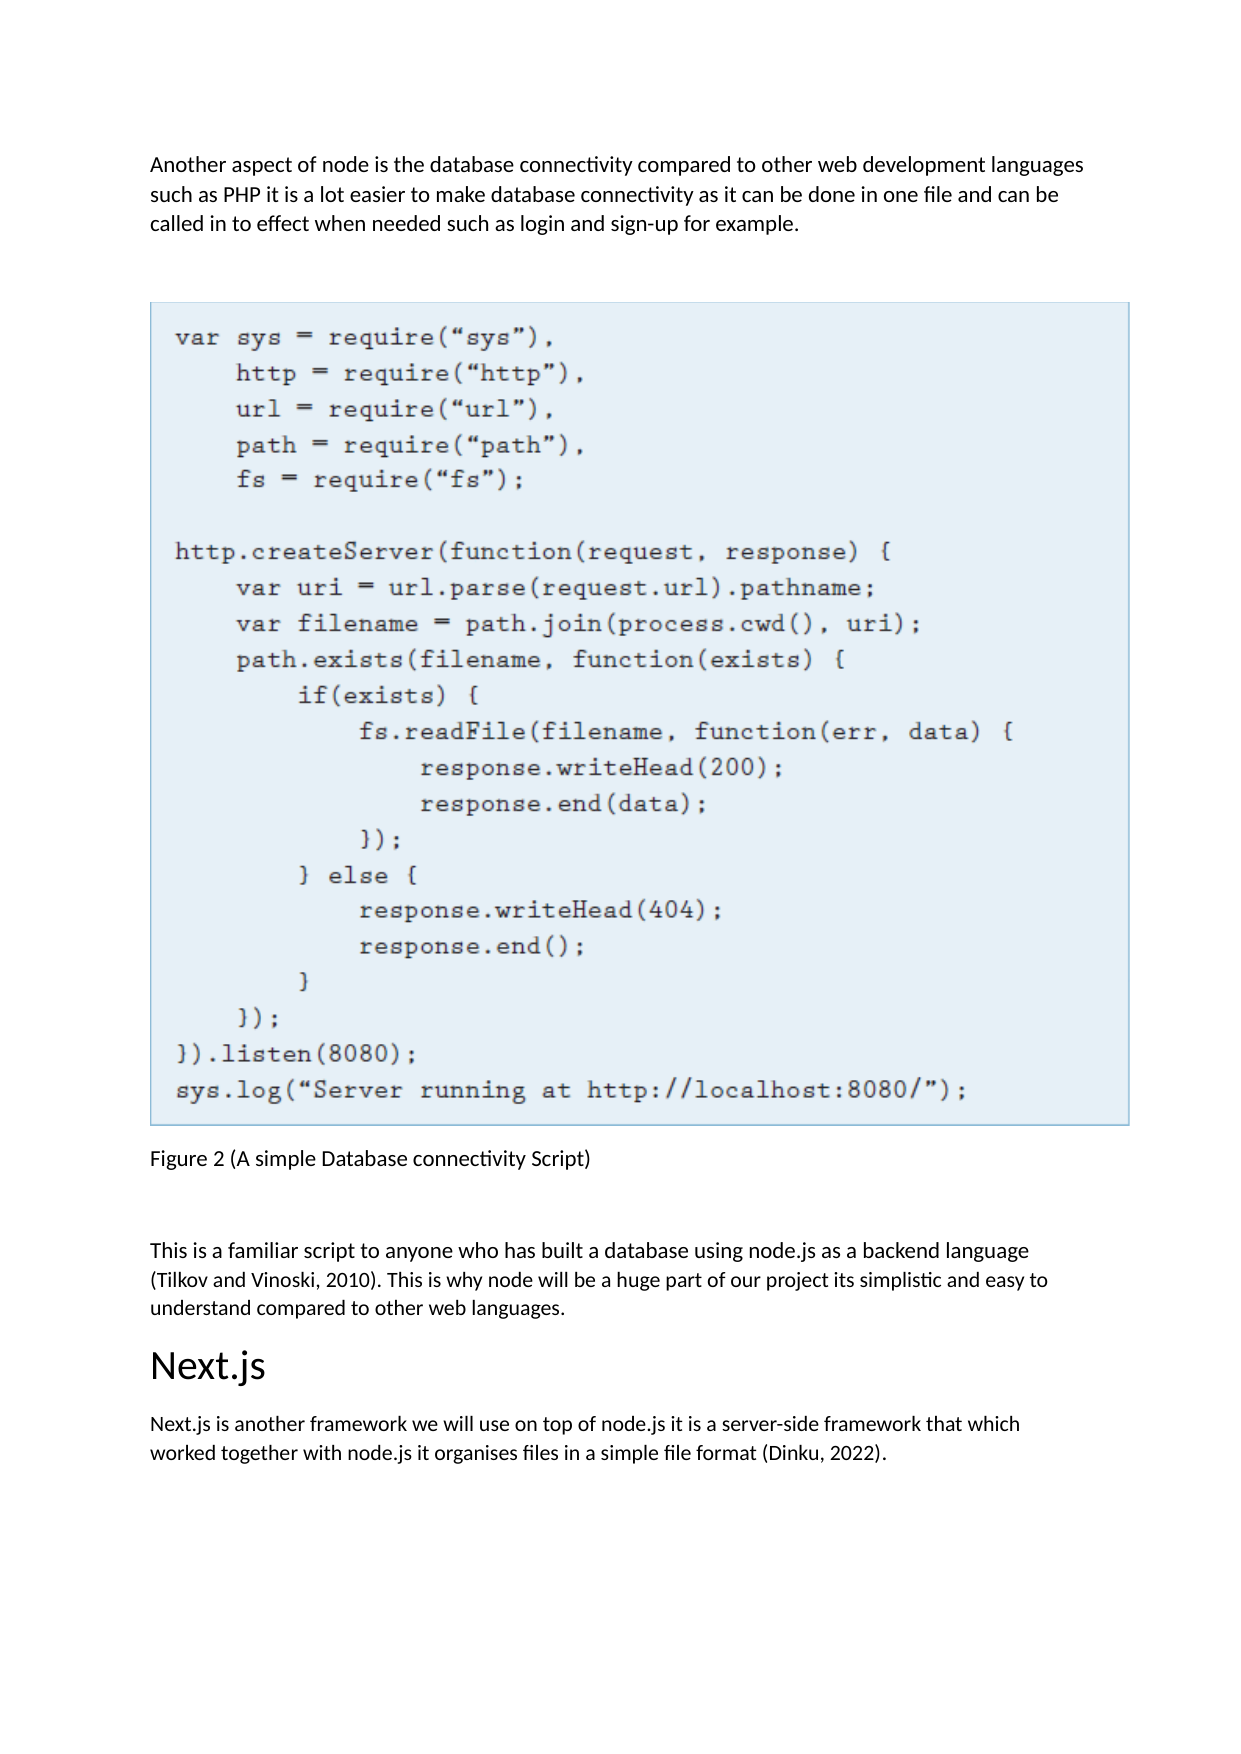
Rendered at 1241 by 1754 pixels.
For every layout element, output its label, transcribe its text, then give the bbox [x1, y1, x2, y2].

text Next.js is another framework we will use on top of node.js it is a server-side framework that which worked together with node.js it organises files in a simple file format (Dinku, 2022). [150, 1410, 1090, 1466]
text Next.js [150, 1339, 1090, 1390]
text Another aspect of node is the database connectivity compared to other web development languages such as PHP it is a lot easier to make database connectivity as it can be done in one file and can be called in to effect when needed such as login and sign-up for example. [150, 150, 1090, 237]
text Figure 2 (A simple Database connectivity Script) [150, 1144, 1090, 1172]
text This is a familiar script to anyone who has built a database using node.js as a backend language (Tilkov and Vinoski, 2010). This is why node will be a huge part of our project its simplistic and easy to understand compared to other web languages. [150, 1237, 1090, 1321]
